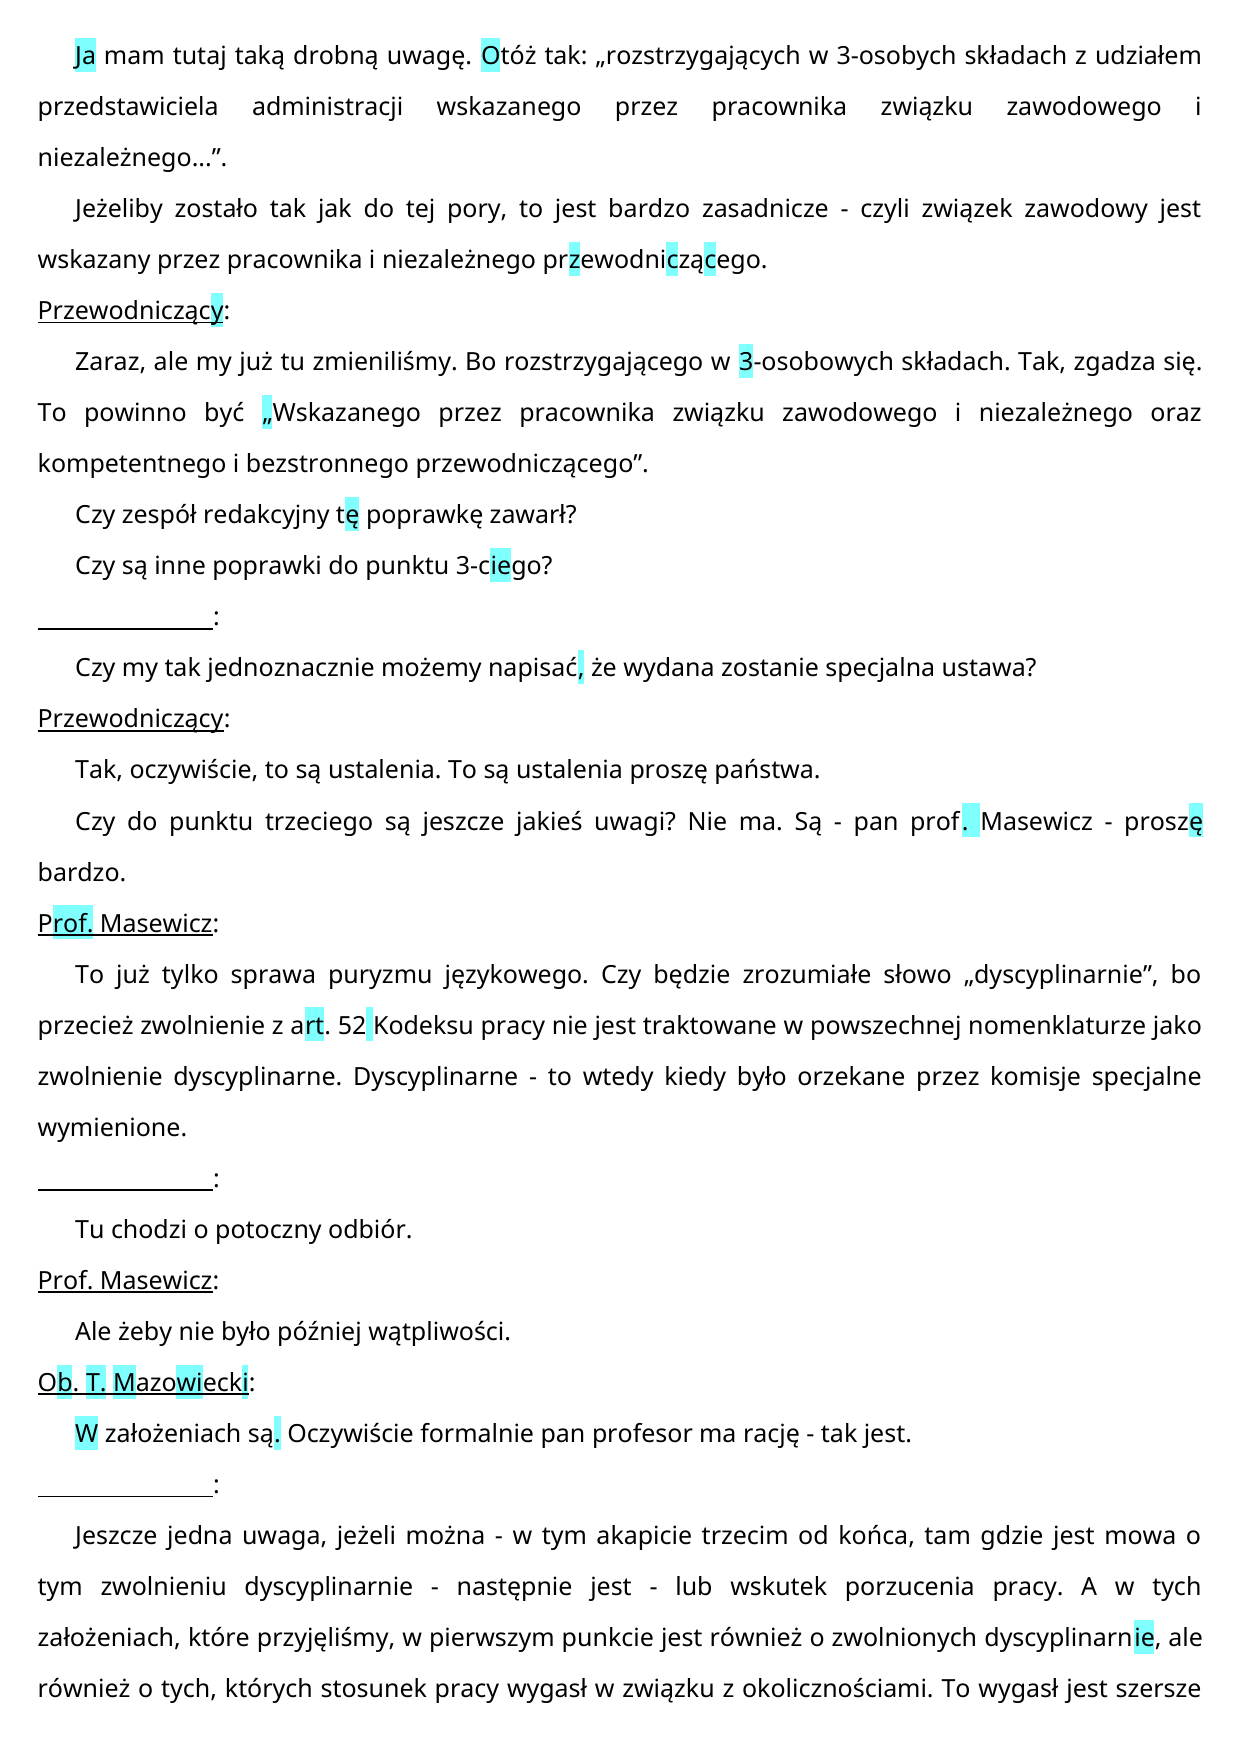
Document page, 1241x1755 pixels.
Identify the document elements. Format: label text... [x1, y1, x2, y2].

text Prof. Masewicz: [37, 905, 1203, 939]
text Tak, oczywiście, to są ustalenia. To są ustalenia proszę państwa. [37, 752, 1203, 786]
text Ja mam tutaj taką drobną uwagę. Otóż tak: „rozstrzygających w 3-osobych składach z udziałem przedstawiciela administracji wskazanego przez pracownika związku zawodowego i niezależnego...”. [37, 37, 1203, 174]
text Czy do punktu trzeciego są jeszcze jakieś uwagi? Nie ma. Są - pan prof. Masewicz - proszę bardzo. [37, 803, 1203, 888]
text Jeżeliby zostało tak jak do tej pory, to jest bardzo zasadnicze - czyli związek zawodowy jest wskazany przez pracownika i niezależnego przewodniczącego. [37, 191, 1203, 276]
text Przewodniczący: [37, 293, 1203, 327]
text To już tylko sprawa puryzmu językowego. Czy będzie zrozumiałe słowo „dyscyplinarnie”, bo przecież zwolnienie z art. 52 Kodeksu pracy nie jest traktowane w powszechnej nomenklaturze jako zwolnienie dyscyplinarne. Dyscyplinarne - to wtedy kiedy było orzekane przez komisje specjalne wymienione. [37, 956, 1203, 1143]
text Ob. T. Mazowiecki: [37, 1364, 1203, 1399]
text : [37, 1467, 1203, 1501]
text Przewodniczący: [37, 701, 1203, 735]
text Czy są inne poprawki do punktu 3-ciego? [37, 548, 1203, 582]
text : [37, 1160, 1203, 1194]
text Tu chodzi o potoczny odbiór. [37, 1211, 1203, 1246]
text : [37, 599, 1203, 633]
text Jeszcze jedna uwaga, jeżeli można - w tym akapicie trzecim od końca, tam gdzie jest mowa o tym zwolnieniu dyscyplinarnie - następnie jest - lub wskutek porzucenia pracy. A w tych założeniach, które przyjęliśmy, w pierwszym punkcie jest również o zwolnionych dyscyplinarnie, ale również o tych, których stosunek pracy wygasł w związku z okolicznościami. To wygasł jest szersze [37, 1518, 1203, 1705]
text Czy zespół redakcyjny tę poprawkę zawarł? [37, 497, 1203, 531]
text Czy my tak jednoznacznie możemy napisać, że wydana zostanie specjalna ustawa? [37, 650, 1203, 684]
text Prof. Masewicz: [37, 1262, 1203, 1297]
text Ale żeby nie było później wątpliwości. [37, 1313, 1203, 1348]
text Zaraz, ale my już tu zmieniliśmy. Bo rozstrzygającego w 3-osobowych składach. Tak, zgadza się. To powinno być „Wskazanego przez pracownika związku zawodowego i niezależnego oraz kompetentnego i bezstronnego przewodniczącego”. [37, 344, 1203, 480]
text W założeniach są. Oczywiście formalnie pan profesor ma rację - tak jest. [37, 1416, 1203, 1450]
